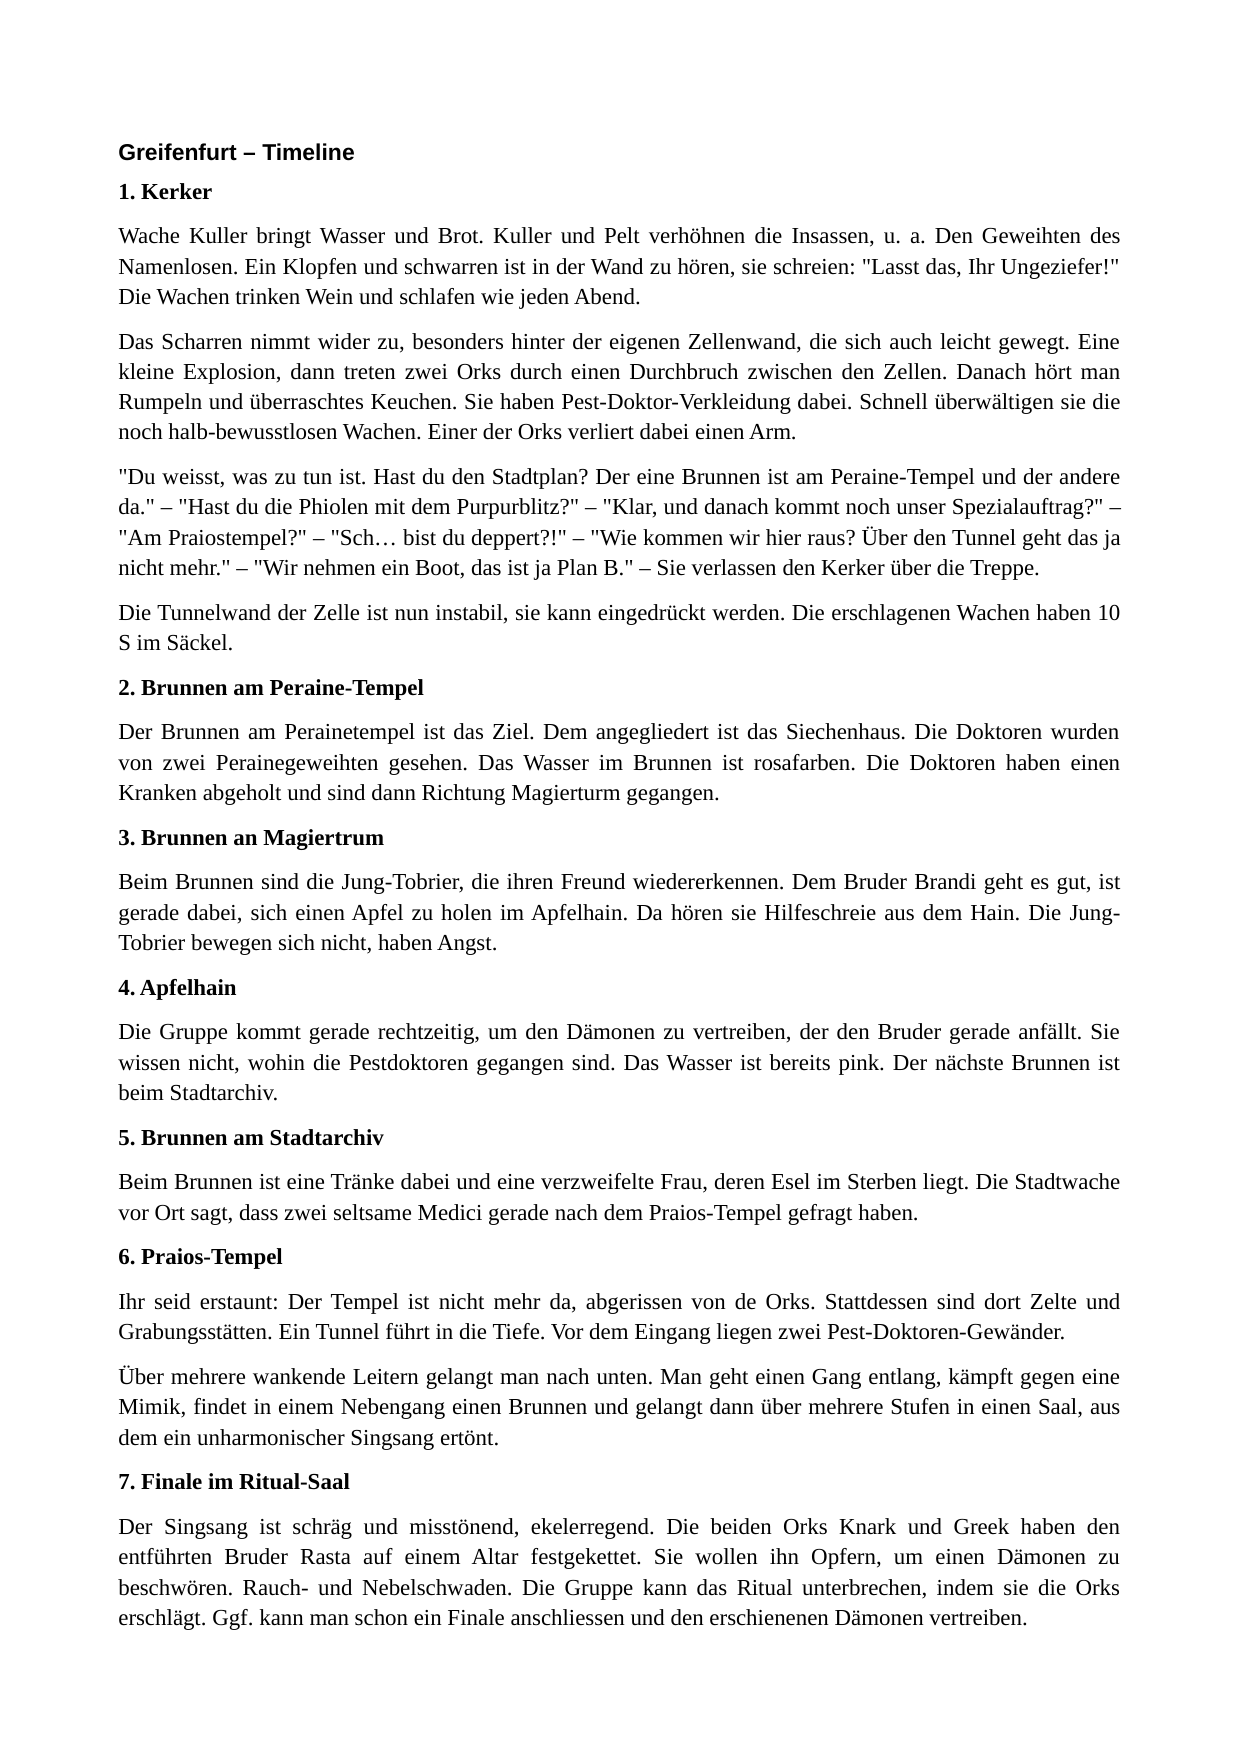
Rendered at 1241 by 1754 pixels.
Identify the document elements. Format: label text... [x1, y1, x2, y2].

text 6. Praios-Tempel [118, 1243, 1122, 1270]
text Der Singsang ist schräg und misstönend, ekelerregend. Die beiden Orks Knark und Greek haben den entführten Bruder Rasta auf einem Altar festgekettet. Sie wollen ihn Opfern, um einen Dämonen zu beschwören. Rauch- und Nebelschwaden. Die Gruppe kann das Ritual unterbrechen, indem sie die Orks erschlägt. Ggf. kann man schon ein Finale anschliessen und den erschienenen Dämonen vertreiben. [118, 1513, 1122, 1630]
text 7. Finale im Ritual-Saal [118, 1468, 1122, 1495]
text Wache Kuller bringt Wasser und Brot. Kuller und Pelt verhöhnen die Insassen, u. a. Den Geweihten des Namenlosen. Ein Klopfen und schwarren ist in der Wand zu hören, sie schreien: "Lasst das, Ihr Ungeziefer!" Die Wachen trinken Wein und schlafen wie jeden Abend. [118, 223, 1122, 309]
text Beim Brunnen ist eine Tränke dabei und eine verzweifelte Frau, deren Esel im Sterben liegt. Die Stadtwache vor Ort sagt, dass zwei seltsame Medici gerade nach dem Praios-Tempel gefragt haben. [118, 1168, 1122, 1225]
text Ihr seid erstaunt: Der Tempel ist nicht mehr da, abgerissen von de Orks. Stattdessen sind dort Zelte und Grabungsstätten. Ein Tunnel führt in die Tiefe. Vor dem Eingang liegen zwei Pest-Doktoren-Gewänder. [118, 1288, 1122, 1345]
text "Du weisst, was zu tun ist. Hast du den Stadtplan? Der eine Brunnen ist am Peraine-Tempel und der andere da." – "Hast du die Phiolen mit dem Purpurblitz?" – "Klar, und danach kommt noch unser Spezialauftrag?" – "Am Praiostempel?" – "Sch… bist du deppert?!" – "Wie kommen wir hier raus? Über den Tunnel geht das ja nicht mehr." – "Wir nehmen ein Boot, das ist ja Plan B." – Sie verlassen den Kerker über die Treppe. [118, 463, 1122, 580]
text Der Brunnen am Perainetempel ist das Ziel. Dem angegliedert ist das Siechenhaus. Die Doktoren wurden von zwei Perainegeweihten gesehen. Das Wasser im Brunnen ist rosafarben. Die Doktoren haben einen Kranken abgeholt und sind dann Richtung Magierturm gegangen. [118, 718, 1122, 805]
subtitle Greifenfurt – Timeline [118, 139, 1122, 165]
text Beim Brunnen sind die Jung-Tobrier, die ihren Freund wiedererkennen. Dem Bruder Brandi geht es gut, ist gerade dabei, sich einen Apfel zu holen im Apfelhain. Da hören sie Hilfeschreie aus dem Hain. Die Jung-Tobrier bewegen sich nicht, haben Angst. [118, 868, 1122, 955]
text Über mehrere wankende Leitern gelangt man nach unten. Man geht einen Gang entlang, kämpft gegen eine Mimik, findet in einem Nebengang einen Brunnen und gelangt dann über mehrere Stufen in einen Saal, aus dem ein unharmonischer Singsang ertönt. [118, 1363, 1122, 1450]
text Das Scharren nimmt wider zu, besonders hinter der eigenen Zellenwand, die sich auch leicht gewegt. Eine kleine Explosion, dann treten zwei Orks durch einen Durchbruch zwischen den Zellen. Danach hört man Rumpeln und überraschtes Keuchen. Sie haben Pest-Doktor-Verkleidung dabei. Schnell überwältigen sie die noch halb-bewusstlosen Wachen. Einer der Orks verliert dabei einen Arm. [118, 328, 1122, 445]
text Die Tunnelwand der Zelle ist nun instabil, sie kann eingedrückt werden. Die erschlagenen Wachen haben 10 S im Säckel. [118, 599, 1122, 655]
text 3. Brunnen an Magiertrum [118, 824, 1122, 850]
text 5. Brunnen am Stadtarchiv [118, 1124, 1122, 1150]
text Die Gruppe kommt gerade rechtzeitig, um den Dämonen zu vertreiben, der den Bruder gerade anfällt. Sie wissen nicht, wohin die Pestdoktoren gegangen sind. Das Wasser ist bereits pink. Der nächste Brunnen ist beim Stadtarchiv. [118, 1018, 1122, 1105]
text 4. Apfelhain [118, 974, 1122, 1000]
text 1. Kerker [118, 178, 1122, 204]
text 2. Brunnen am Peraine-Tempel [118, 674, 1122, 700]
